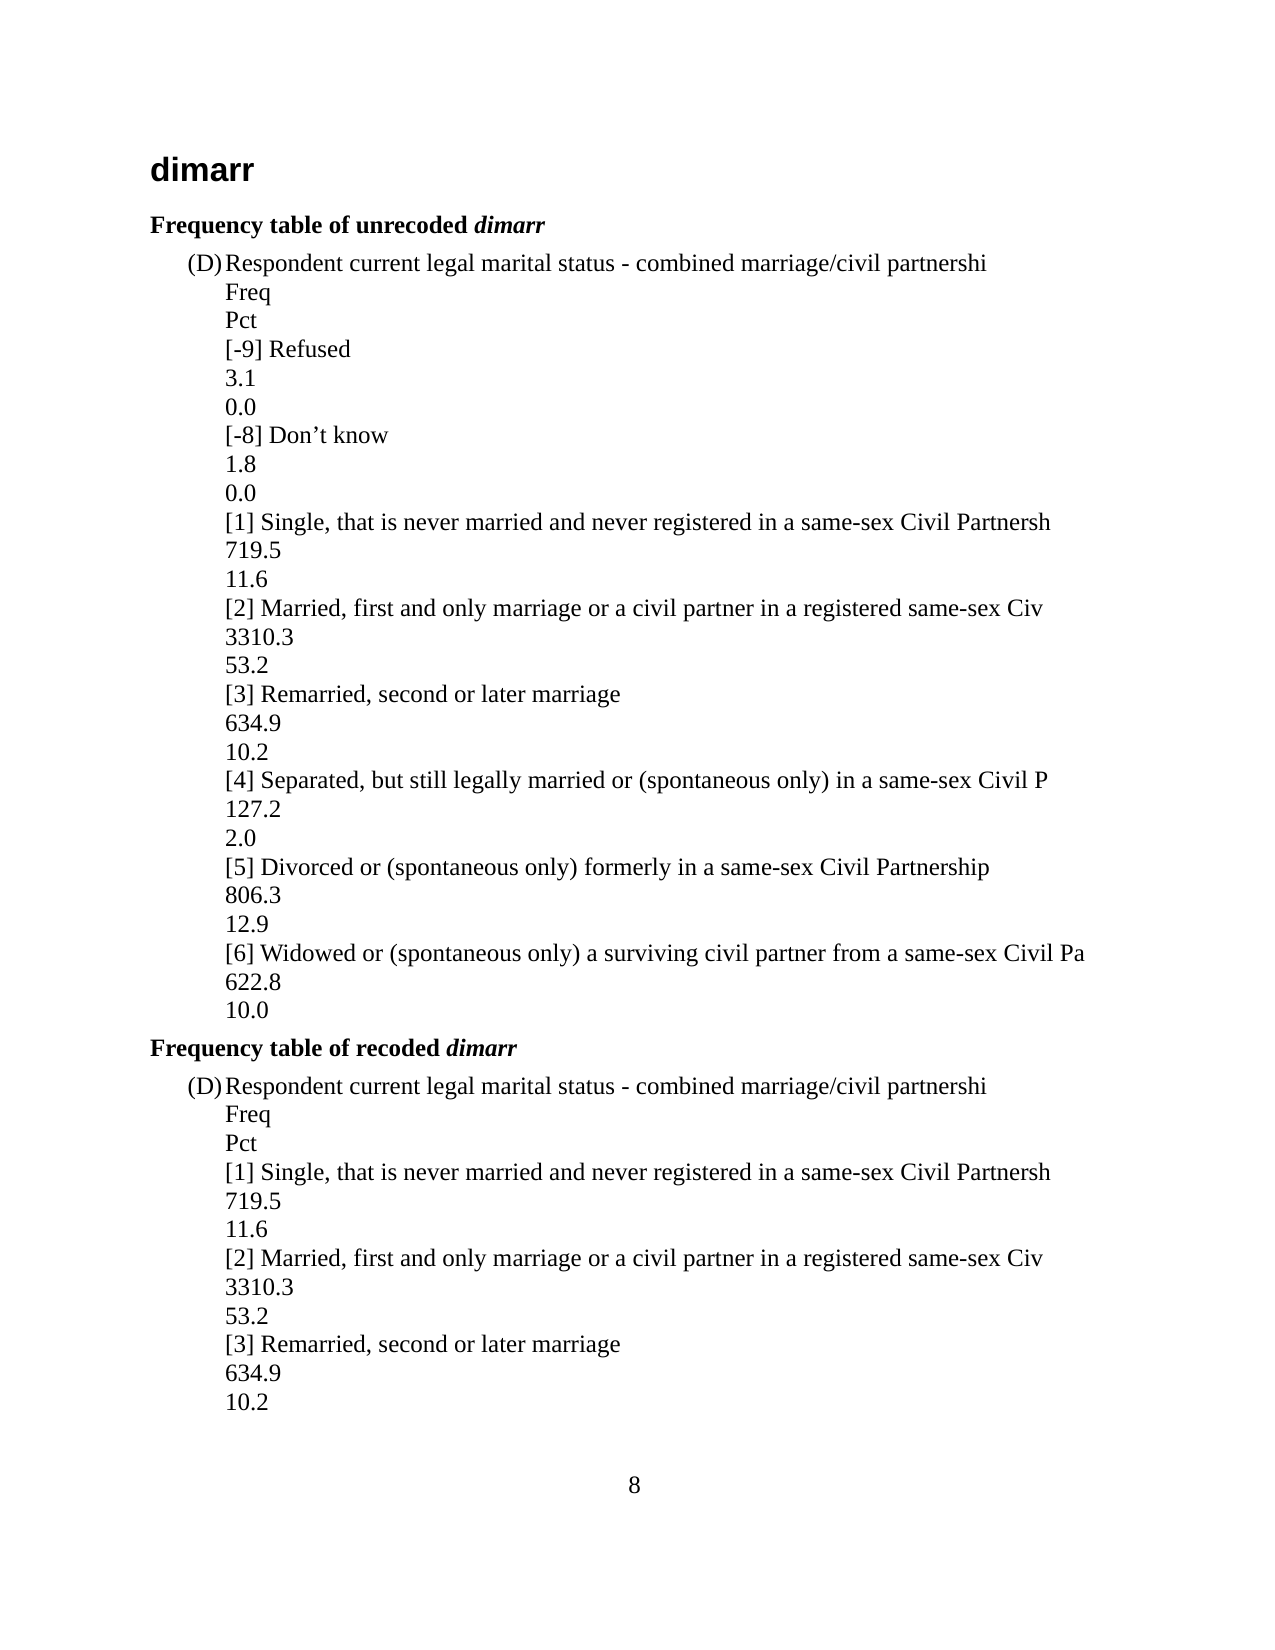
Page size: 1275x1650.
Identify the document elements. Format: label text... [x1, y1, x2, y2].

list [3] Remarried, second or later marriage [187, 1329, 1125, 1358]
list 622.8 [187, 967, 1125, 995]
list 634.9 [187, 708, 1125, 737]
list 11.6 [187, 564, 1125, 593]
list 10.0 [187, 995, 1125, 1024]
list Pct [187, 1128, 1125, 1157]
list 10.2 [187, 1387, 1125, 1416]
list [1] Single, that is never married and never registered in a same-sex Civil Partnersh [187, 507, 1125, 535]
list 719.5 [187, 1186, 1125, 1214]
list [1] Single, that is never married and never registered in a same-sex Civil Partnersh [187, 1157, 1125, 1186]
text Frequency table of recoded dimarr [150, 1033, 1125, 1062]
list [2] Married, first and only marriage or a civil partner in a registered same-sex Civ [187, 593, 1125, 622]
list 806.3 [187, 880, 1125, 909]
list Respondent current legal marital status - combined marriage/civil partnershi [187, 1071, 1125, 1099]
list 2.0 [187, 823, 1125, 852]
list 53.2 [187, 1301, 1125, 1329]
text Frequency table of unrecoded dimarr [150, 210, 1125, 239]
list [6] Widowed or (spontaneous only) a surviving civil partner from a same-sex Civil Pa [187, 938, 1125, 967]
list 53.2 [187, 650, 1125, 679]
list 719.5 [187, 535, 1125, 564]
list [2] Married, first and only marriage or a civil partner in a registered same-sex Civ [187, 1243, 1125, 1272]
list [3] Remarried, second or later marriage [187, 679, 1125, 708]
list [4] Separated, but still legally married or (spontaneous only) in a same-sex Civil P [187, 765, 1125, 794]
list 0.0 [187, 478, 1125, 507]
list [-9] Refused [187, 334, 1125, 363]
list 1.8 [187, 449, 1125, 478]
list Freq [187, 277, 1125, 305]
list 3.1 [187, 363, 1125, 392]
list Freq [187, 1099, 1125, 1128]
list [5] Divorced or (spontaneous only) formerly in a same-sex Civil Partnership [187, 852, 1125, 880]
list 11.6 [187, 1214, 1125, 1243]
list 127.2 [187, 794, 1125, 823]
list [-8] Don’t know [187, 420, 1125, 449]
list 3310.3 [187, 1272, 1125, 1301]
list Respondent current legal marital status - combined marriage/civil partnershi [187, 248, 1125, 277]
list 10.2 [187, 737, 1125, 765]
list 634.9 [187, 1358, 1125, 1387]
list 3310.3 [187, 622, 1125, 650]
subtitle dimarr [150, 150, 1125, 189]
list 12.9 [187, 909, 1125, 938]
list 0.0 [187, 392, 1125, 420]
list Pct [187, 305, 1125, 334]
